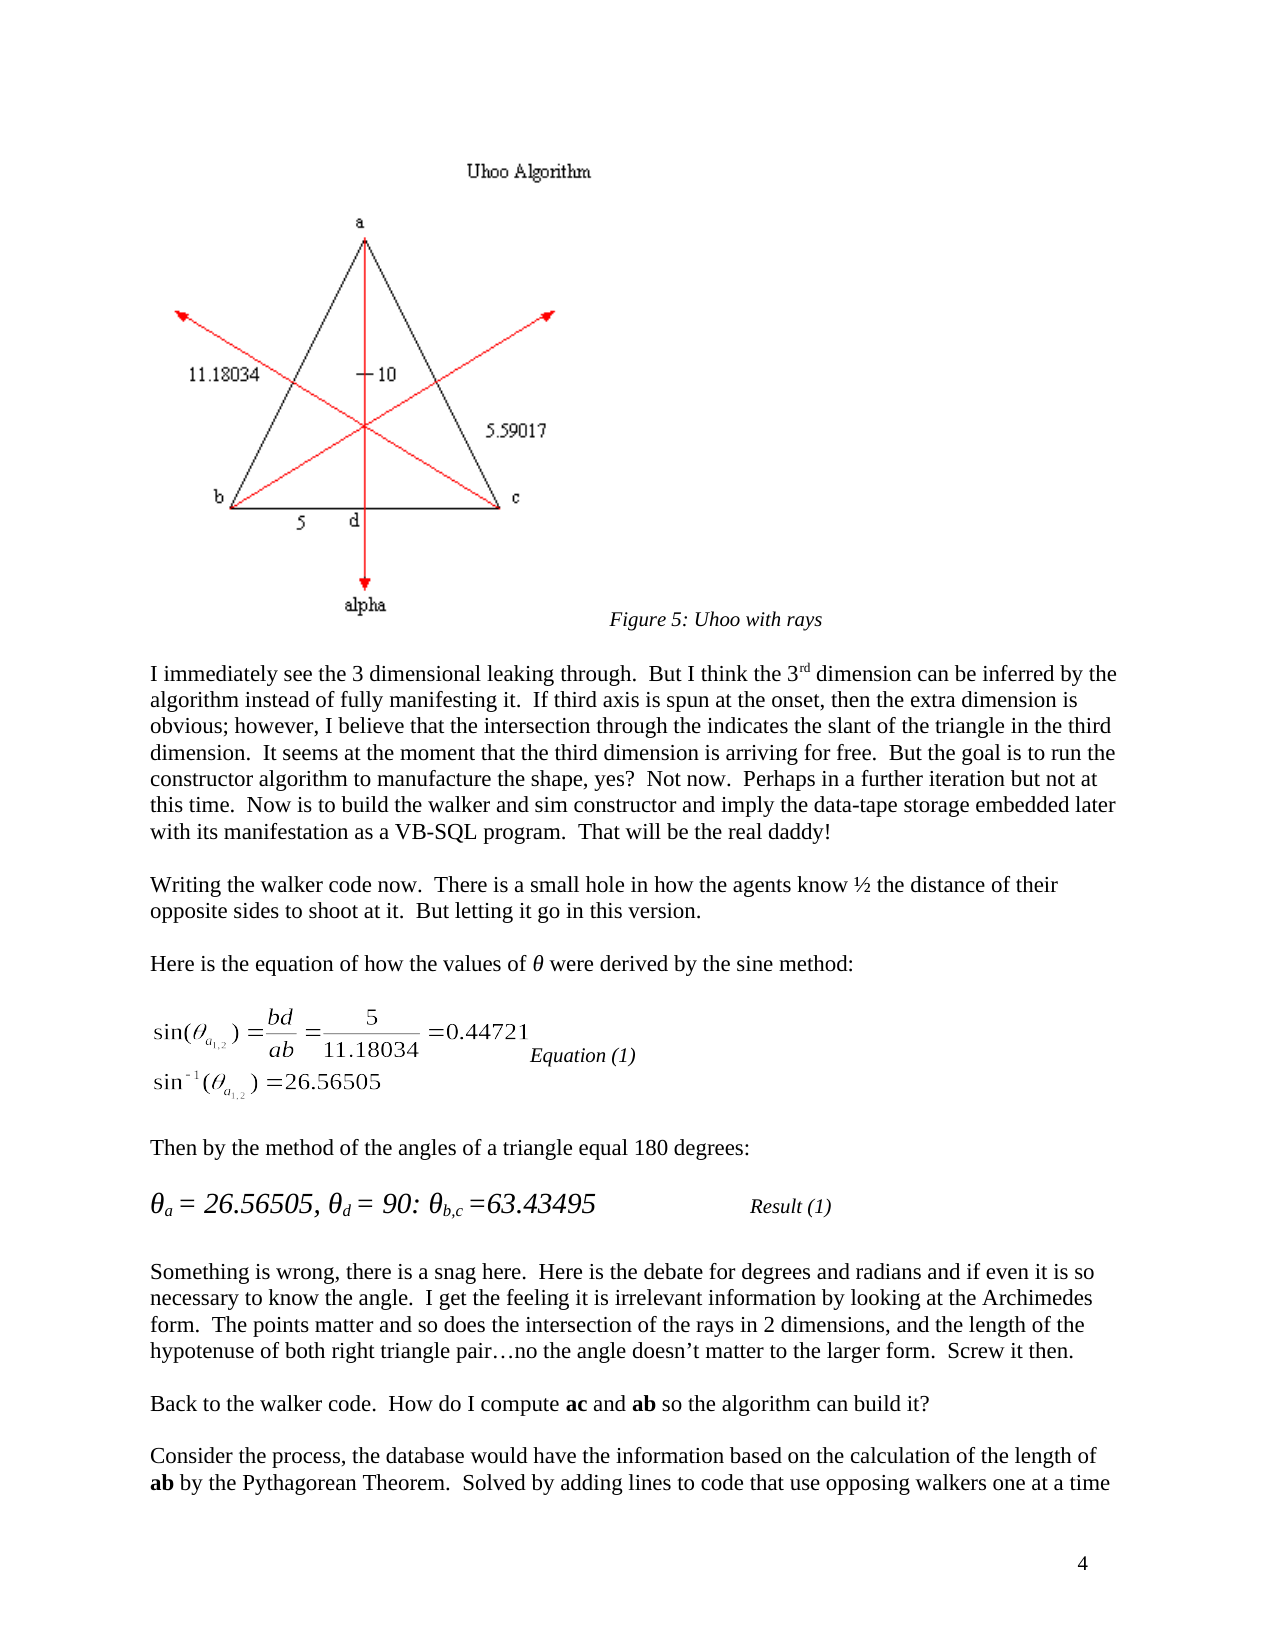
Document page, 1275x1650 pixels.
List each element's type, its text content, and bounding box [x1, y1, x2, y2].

text Figure 5: Uhoo with rays [150, 150, 1125, 631]
text Here is the equation of how the values of θ were derived by the sine method: [150, 950, 1125, 976]
text Then by the method of the angles of a triangle equal 180 degrees: [150, 1133, 1125, 1160]
text Back to the walker code. How do I compute ac and ab so the algorithm can build it? [150, 1390, 1125, 1416]
text Equation (1) [150, 1002, 1125, 1105]
text Consider the process, the database would have the information based on the calculation of the length of ab by the Pythagorean Theorem. Solved by adding lines to code that use opposing walkers one at a time [150, 1443, 1125, 1495]
picture [150, 150, 610, 627]
text I immediately see the 3 dimensional leaking through. But I think the 3rd dimension can be inferred by the algorithm instead of fully manifesting it. If third axis is spun at the onset, then the extra dimension is obvious; however, I believe that the intersection through the indicates the slant of the triangle in the third dimension. It seems at the moment that the third dimension is arriving for free. But the goal is to run the constructor algorithm to manufacture the shape, yes? Not now. Perhaps in a further iteration but not at this time. Now is to build the walker and sim constructor and imply the data-tape storage embedded later with its manifestation as a VB-SQL program. That will be the real daddy! [150, 660, 1125, 844]
text θa = 26.56505, θd = 90: θb,c =63.43495 Result (1) [150, 1186, 1125, 1220]
text Writing the walker code now. There is a small hole in how the agents know ½ the distance of their opposite sides to shoot at it. But letting it go in this version. [150, 871, 1125, 923]
text Something is wrong, there is a snag here. Here is the debate for degrees and radians and if even it is so necessary to know the angle. I get the feeling it is irrelevant information by looking at the Archimedes form. The points matter and so does the intersection of the rays in 2 dimensions, and the length of the hypotenuse of both right triangle pair…no the angle doesn’t matter to the larger form. Screw it then. [150, 1258, 1125, 1363]
